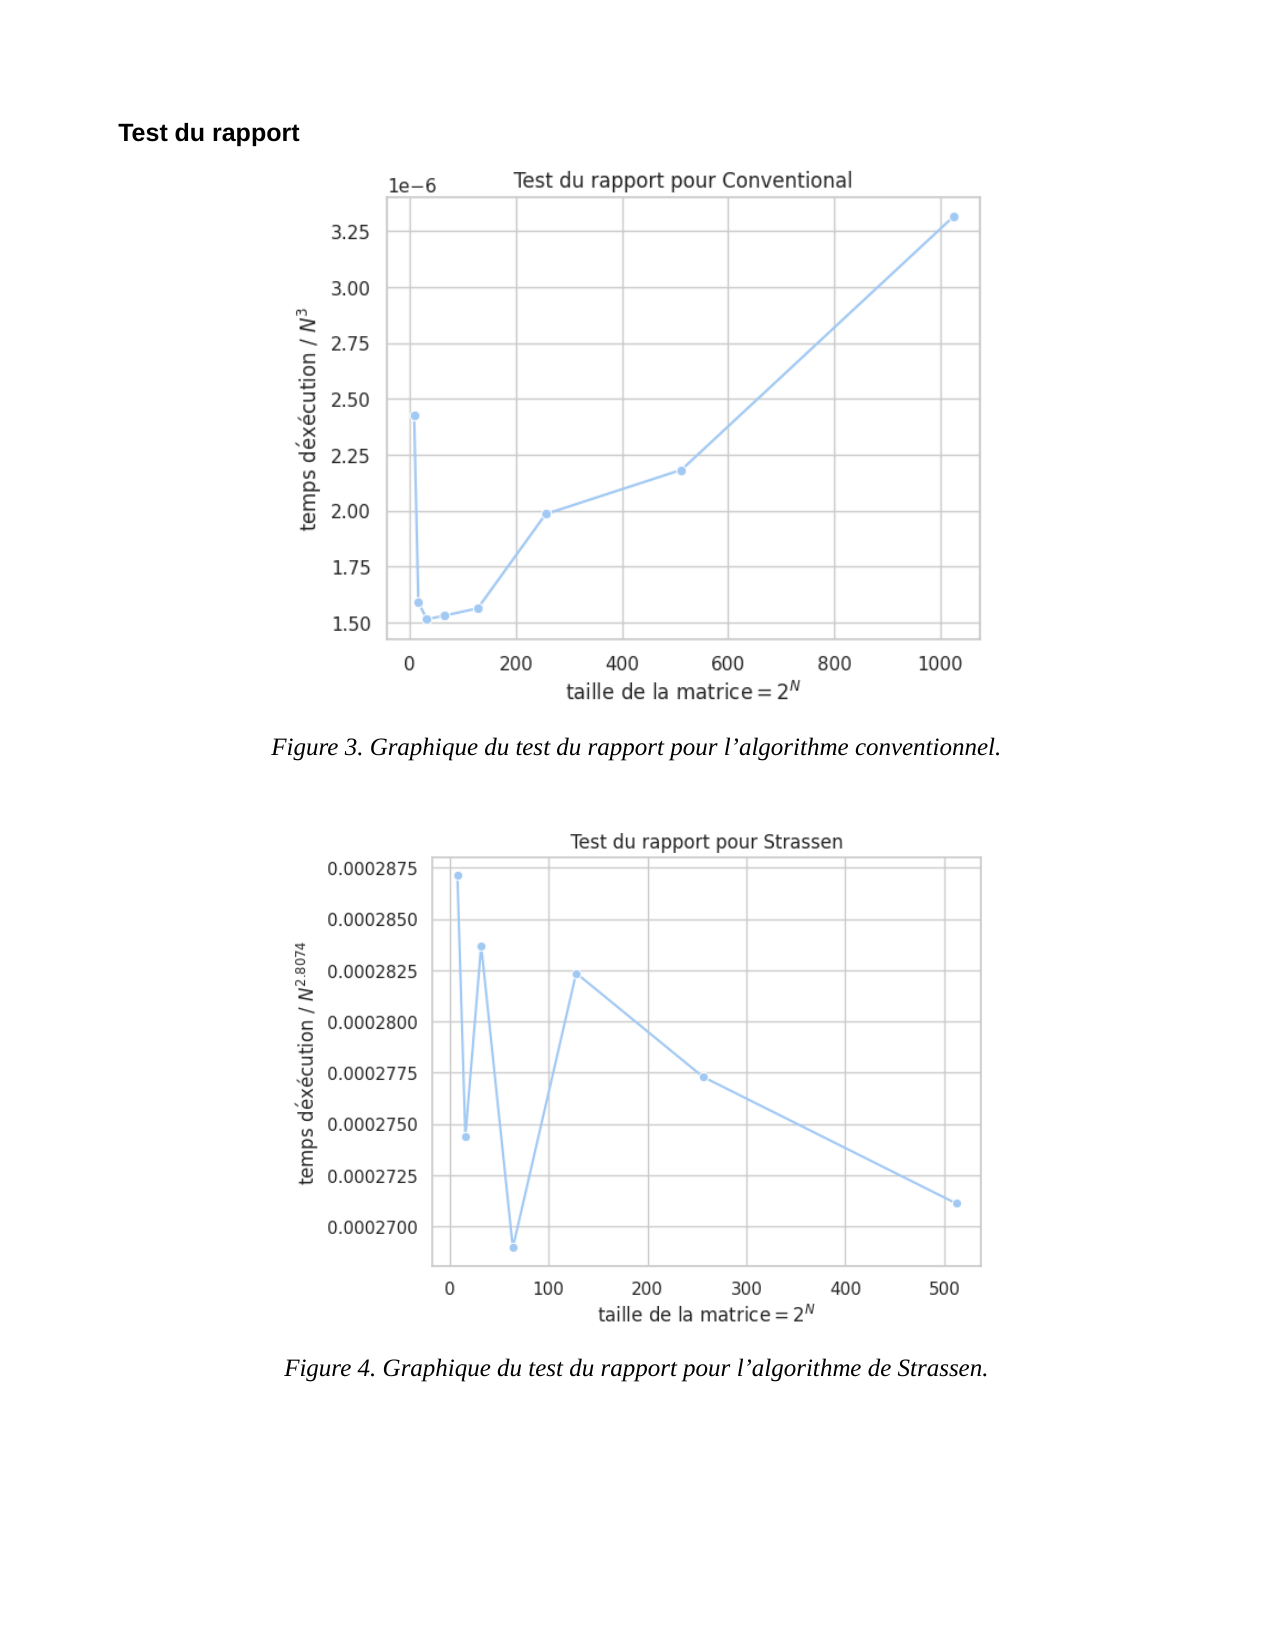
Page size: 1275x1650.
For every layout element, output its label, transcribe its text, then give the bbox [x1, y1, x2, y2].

text Figure 4. Graphique du test du rapport pour l’algorithme de Strassen. [118, 1353, 1157, 1382]
subtitle Test du rapport [118, 118, 1157, 147]
text Figure 3. Graphique du test du rapport pour l’algorithme conventionnel. [118, 732, 1157, 761]
